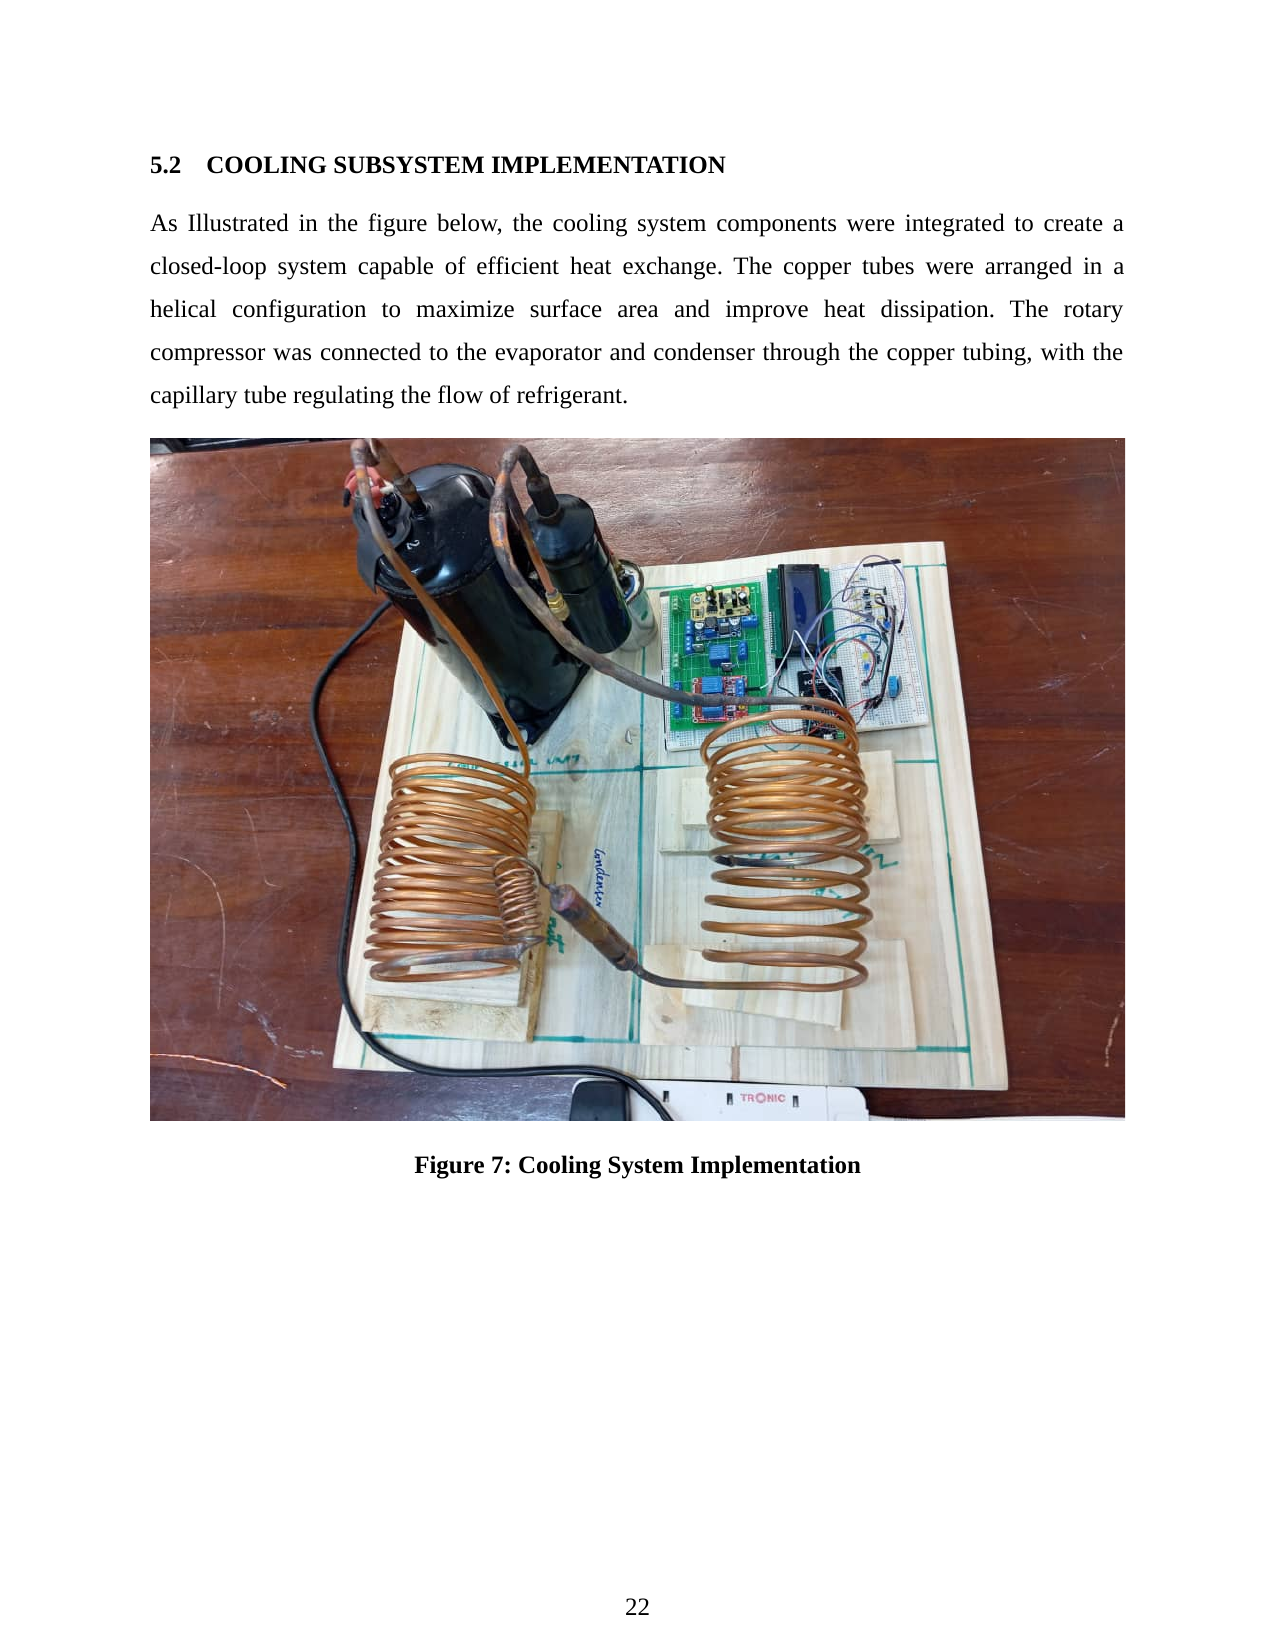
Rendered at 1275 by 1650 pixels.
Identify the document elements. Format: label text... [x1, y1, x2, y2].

picture [150, 438, 1125, 1121]
text Figure 7: Cooling System Implementation [150, 1150, 1125, 1179]
text As Illustrated in the figure below, the cooling system components were integrated to create a closed-loop system capable of efficient heat exchange. The copper tubes were arranged in a helical configuration to maximize surface area and improve heat dissipation. The rotary compressor was connected to the evaporator and condenser through the copper tubing, with the capillary tube regulating the flow of refrigerant. [150, 208, 1125, 409]
subtitle 5.2 COOLING SUBSYSTEM IMPLEMENTATION [150, 150, 1125, 179]
